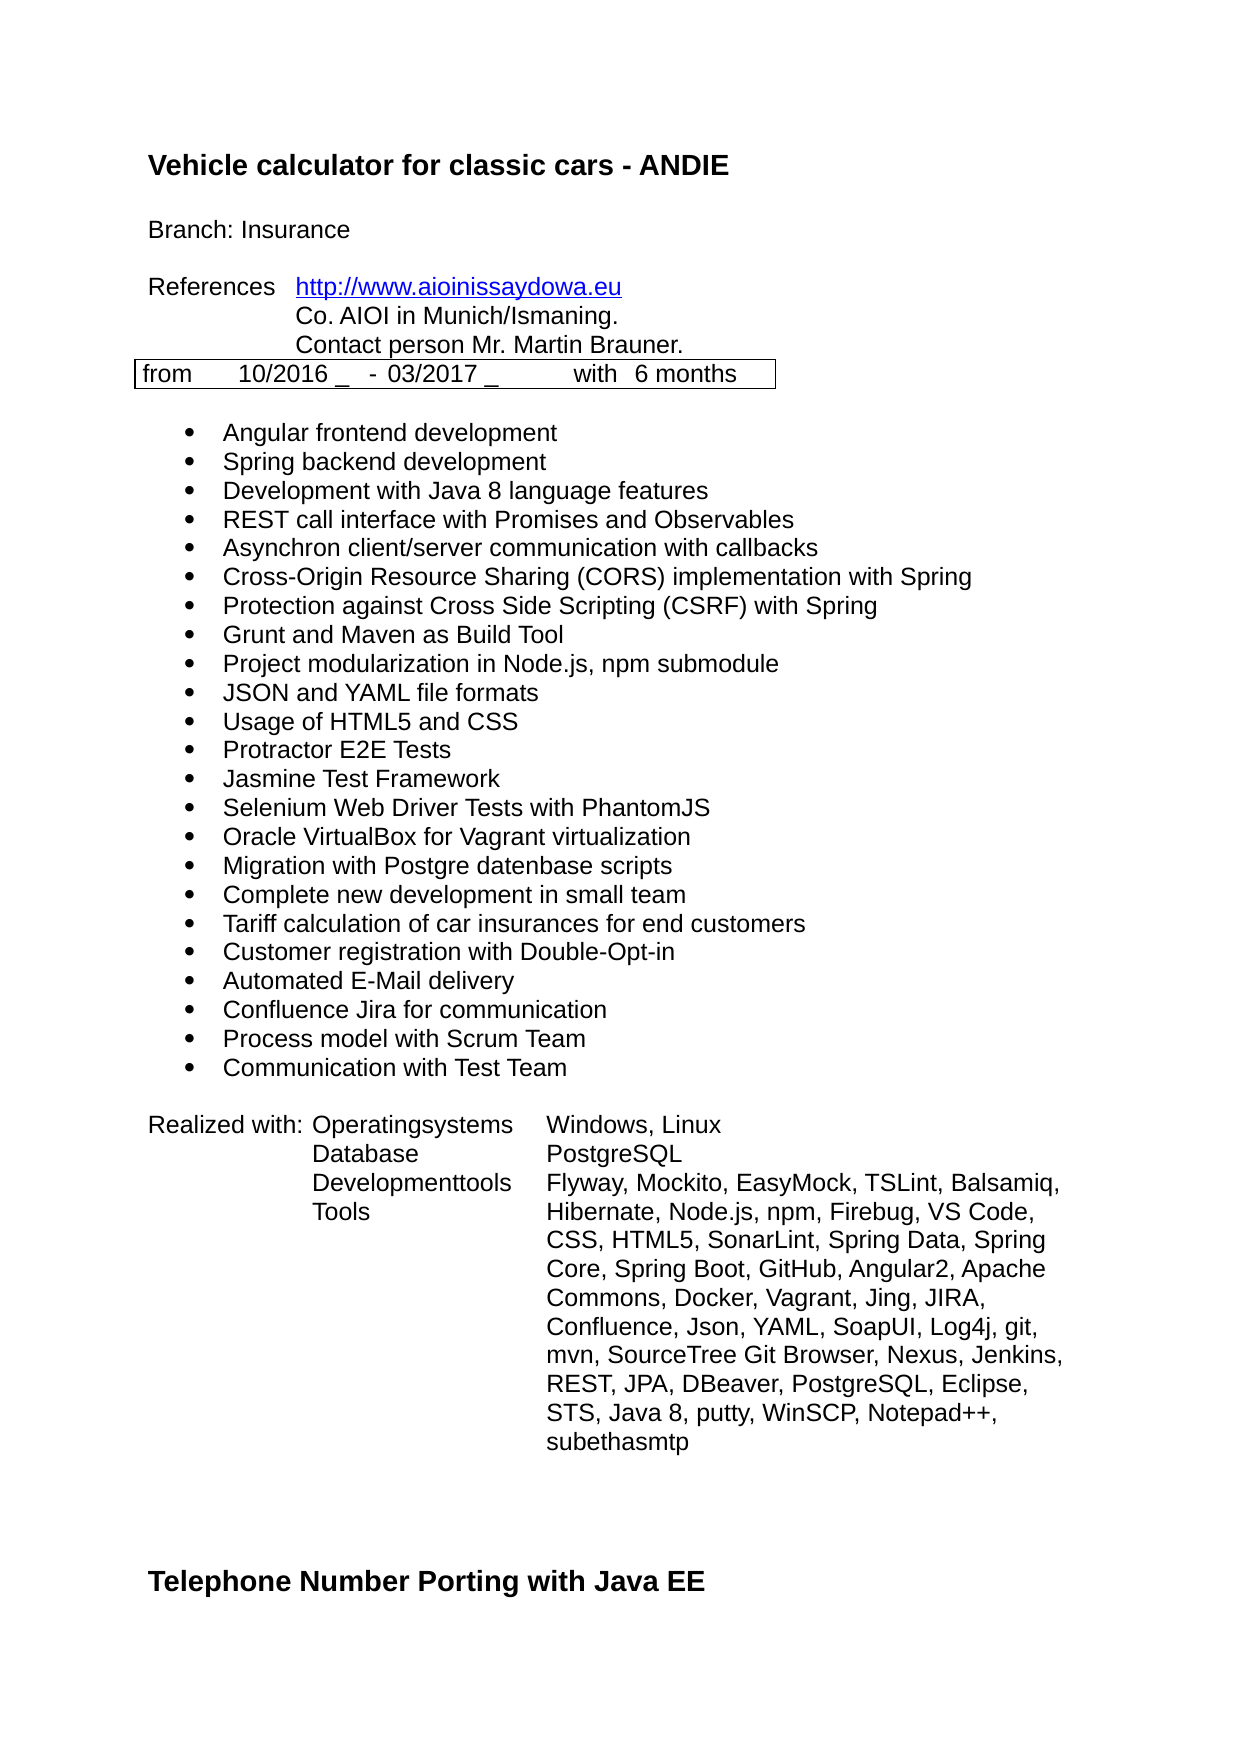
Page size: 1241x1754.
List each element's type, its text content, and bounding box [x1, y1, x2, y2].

table_header Windows, Linux [543, 1110, 1089, 1139]
list JSON and YAML file formats [185, 678, 1104, 707]
table_cell Flyway, Mockito, EasyMock, TSLint, Balsamiq, Hibernate, Node.js, npm, Firebug, VS Code, CSS, HTML5, SonarLint, Spring Data, Spring Core, Spring Boot, GitHub, Angular2, Apache Commons, Docker, Vagrant, Jing, JIRA, Confluence, Json, YAML, SoapUI, Log4j, git, mvn, SourceTree Git Browser, Nexus, Jenkins, REST, JPA, DBeaver, PostgreSQL, Eclipse, STS, Java 8, putty, WinSCP, Notepad++, subethasmtp [543, 1168, 1089, 1455]
table_header - [361, 360, 380, 388]
list Jasmine Test Framework [185, 764, 1104, 793]
table_cell [145, 1168, 309, 1455]
list Asynchron client/server communication with callbacks [185, 533, 1104, 562]
table_header Operatingsystems [309, 1110, 543, 1139]
subtitle Telephone Number Porting with Java EE [148, 1564, 1104, 1597]
table_cell Database [309, 1139, 543, 1168]
text Co. AIOI in Munich/Ismaning. [221, 301, 1104, 330]
table_header Realized with: [145, 1110, 309, 1139]
list Communication with Test Team [185, 1053, 1104, 1082]
table_header from [136, 360, 231, 388]
list Tariff calculation of car insurances for end customers [185, 908, 1104, 937]
table_cell PostgreSQL [543, 1139, 1089, 1168]
text Branch: Insurance [148, 215, 1104, 243]
list Grunt and Maven as Build Tool [185, 620, 1104, 649]
list Complete new development in small team [185, 880, 1104, 908]
table_header 6 months [627, 360, 775, 388]
list Angular frontend development [185, 418, 1104, 447]
list Confluence Jira for communication [185, 995, 1104, 1024]
list Usage of HTML5 and CSS [185, 707, 1104, 735]
subtitle Vehicle calculator for classic cars - ANDIE [148, 148, 1104, 181]
list Selenium Web Driver Tests with PhantomJS [185, 793, 1104, 822]
table_cell Developmenttools Tools [309, 1168, 543, 1455]
table_header with [566, 360, 627, 388]
list Migration with Postgre datenbase scripts [185, 851, 1104, 880]
text References http://www.aioinissaydowa.eu [148, 272, 1104, 301]
table_header 10/2016 _ [231, 360, 361, 388]
list Customer registration with Double-Opt-in [185, 937, 1104, 966]
list Process model with Scrum Team [185, 1024, 1104, 1053]
list Protection against Cross Side Scripting (CSRF) with Spring [185, 591, 1104, 620]
list Protractor E2E Tests [185, 735, 1104, 764]
list Automated E-Mail delivery [185, 966, 1104, 995]
list Project modularization in Node.js, npm submodule [185, 649, 1104, 678]
table_header 03/2017 _ [380, 360, 566, 388]
list Development with Java 8 language features [185, 476, 1104, 504]
text Contact person Mr. Martin Brauner. [221, 330, 1104, 358]
list Oracle VirtualBox for Vagrant virtualization [185, 822, 1104, 851]
list REST call interface with Promises and Observables [185, 504, 1104, 533]
list Cross-Origin Resource Sharing (CORS) implementation with Spring [185, 562, 1104, 591]
list Spring backend development [185, 447, 1104, 476]
table_cell [145, 1139, 309, 1168]
